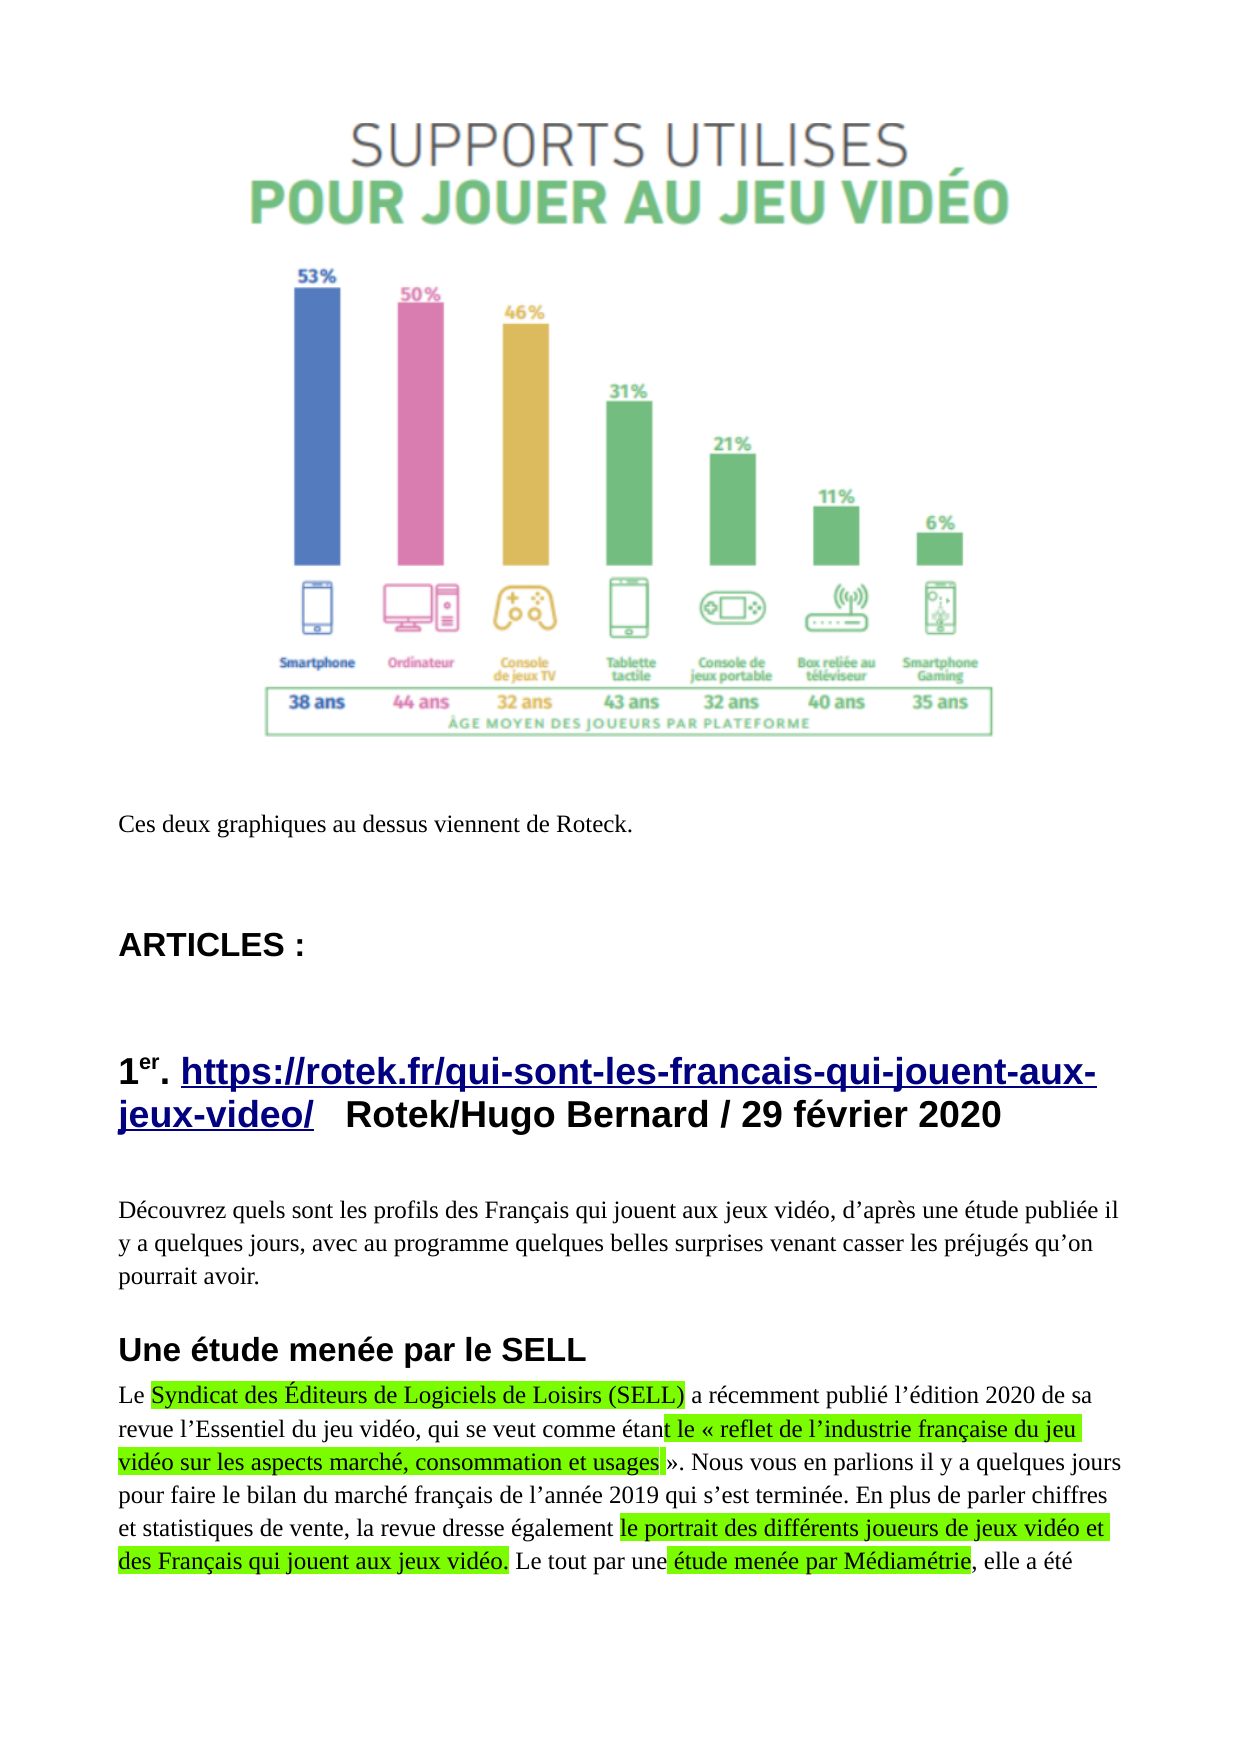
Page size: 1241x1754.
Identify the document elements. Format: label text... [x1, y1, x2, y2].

text Le Syndicat des Éditeurs de Logiciels de Loisirs (SELL) a récemment publié l’édition 2020 de sa revue l’Essentiel du jeu vidéo, qui se veut comme étant le « reflet de l’industrie française du jeu vidéo sur les aspects marché, consommation et usages ». Nous vous en parlions il y a quelques jours pour faire le bilan du marché français de l’année 2019 qui s’est terminée. En plus de parler chiffres et statistiques de vente, la revue dresse également le portrait des différents joueurs de jeux vidéo et des Français qui jouent aux jeux vidéo. Le tout par une étude menée par Médiamétrie, elle a été [118, 1381, 1122, 1574]
subtitle ARTICLES : [118, 925, 1122, 964]
subtitle Une étude menée par le SELL [118, 1330, 1122, 1368]
picture [192, 123, 1095, 758]
subtitle 1er. https://rotek.fr/qui-sont-les-francais-qui-jouent-aux-jeux-video/ Rotek/Hugo Bernard / 29 février 2020 [118, 1049, 1122, 1135]
text Découvrez quels sont les profils des Français qui jouent aux jeux vidéo, d’après une étude publiée il y a quelques jours, avec au programme quelques belles surprises venant casser les préjugés qu’on pourrait avoir. [118, 1195, 1122, 1290]
text Ces deux graphiques au dessus viennent de Roteck. [118, 809, 1122, 838]
